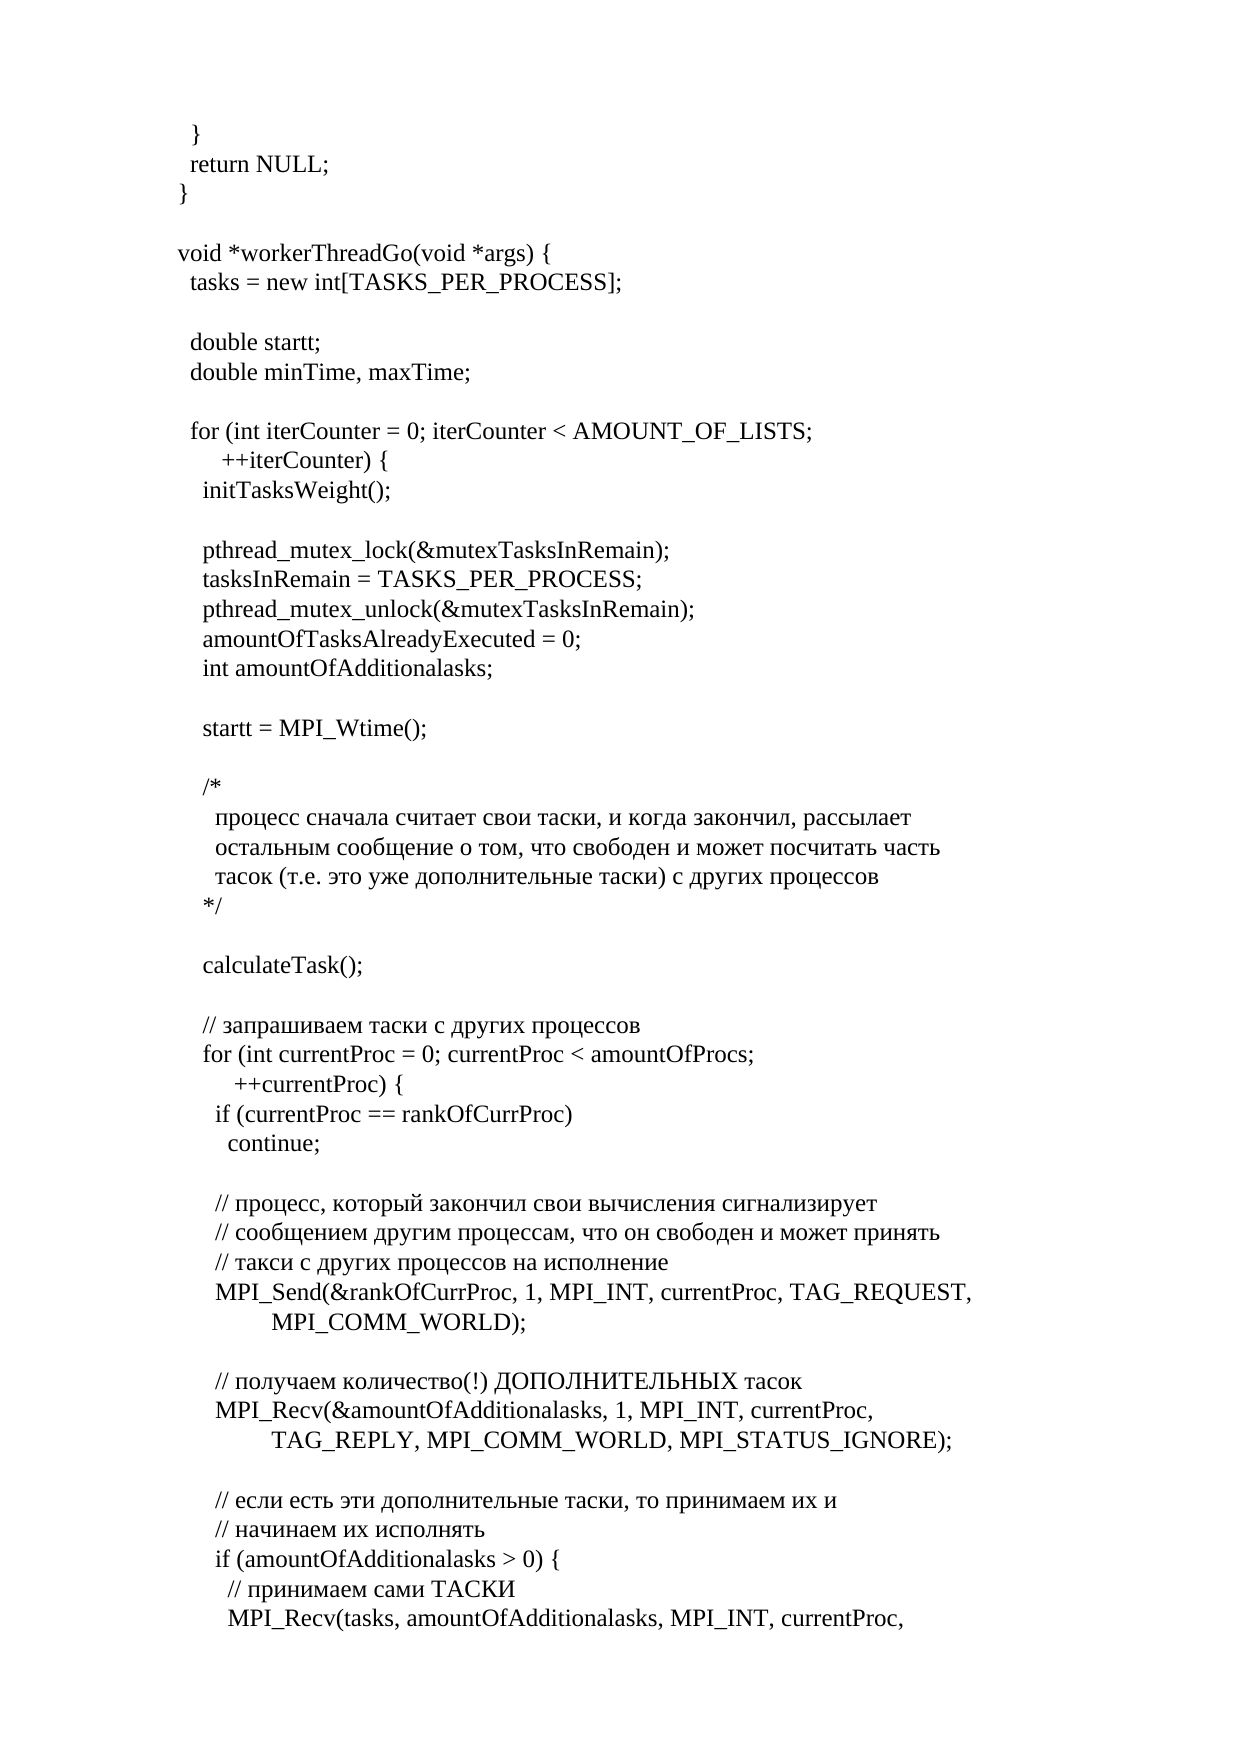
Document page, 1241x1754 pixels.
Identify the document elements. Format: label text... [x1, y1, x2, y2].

text void *workerThreadGo(void *args) { [177, 237, 1152, 267]
text ++currentProc) { [177, 1068, 1152, 1098]
text MPI_Recv(&amountOfAdditionalasks, 1, MPI_INT, currentProc, [177, 1395, 1152, 1424]
text // принимаем сами ТАСКИ [177, 1573, 1152, 1602]
text } [177, 177, 1152, 207]
text int amountOfAdditionalasks; [177, 652, 1152, 682]
text tasks = new int[TASKS_PER_PROCESS]; [177, 267, 1152, 296]
text double minTime, maxTime; [177, 356, 1152, 385]
text MPI_Recv(tasks, amountOfAdditionalasks, MPI_INT, currentProc, [177, 1602, 1152, 1632]
text double startt; [177, 326, 1152, 356]
text // такси с других процессов на исполнение [177, 1246, 1152, 1276]
text // сообщением другим процессам, что он свободен и может принять [177, 1217, 1152, 1246]
text if (currentProc == rankOfCurrProc) [177, 1098, 1152, 1127]
text for (int iterCounter = 0; iterCounter < AMOUNT_OF_LISTS; [177, 415, 1152, 445]
text */ [177, 890, 1152, 920]
text continue; [177, 1127, 1152, 1157]
text остальным сообщение о том, что свободен и может посчитать часть [177, 831, 1152, 860]
text pthread_mutex_unlock(&mutexTasksInRemain); [177, 593, 1152, 623]
text // если есть эти дополнительные таски, то принимаем их и [177, 1484, 1152, 1513]
text tasksInRemain = TASKS_PER_PROCESS; [177, 563, 1152, 593]
text тасок (т.е. это уже дополнительные таски) с других процессов [177, 860, 1152, 890]
text if (amountOfAdditionalasks > 0) { [177, 1543, 1152, 1573]
text // получаем количество(!) ДОПОЛНИТЕЛЬНЫХ тасок [177, 1365, 1152, 1395]
text } [177, 118, 1152, 148]
text MPI_COMM_WORLD); [177, 1306, 1152, 1335]
text ++iterCounter) { [177, 445, 1152, 474]
text процесс сначала считает свои таски, и когда закончил, рассылает [177, 801, 1152, 831]
text pthread_mutex_lock(&mutexTasksInRemain); [177, 534, 1152, 563]
text amountOfTasksAlreadyExecuted = 0; [177, 623, 1152, 652]
text // процесс, который закончил свои вычисления сигнализирует [177, 1187, 1152, 1217]
text /* [177, 771, 1152, 801]
text // запрашиваем таски с других процессов [177, 1009, 1152, 1038]
text return NULL; [177, 148, 1152, 177]
text for (int currentProc = 0; currentProc < amountOfProcs; [177, 1038, 1152, 1068]
text initTasksWeight(); [177, 474, 1152, 504]
text startt = MPI_Wtime(); [177, 712, 1152, 742]
text calculateTask(); [177, 949, 1152, 979]
text MPI_Send(&rankOfCurrProc, 1, MPI_INT, currentProc, TAG_REQUEST, [177, 1276, 1152, 1306]
text TAG_REPLY, MPI_COMM_WORLD, MPI_STATUS_IGNORE); [177, 1424, 1152, 1454]
text // начинаем их исполнять [177, 1513, 1152, 1543]
